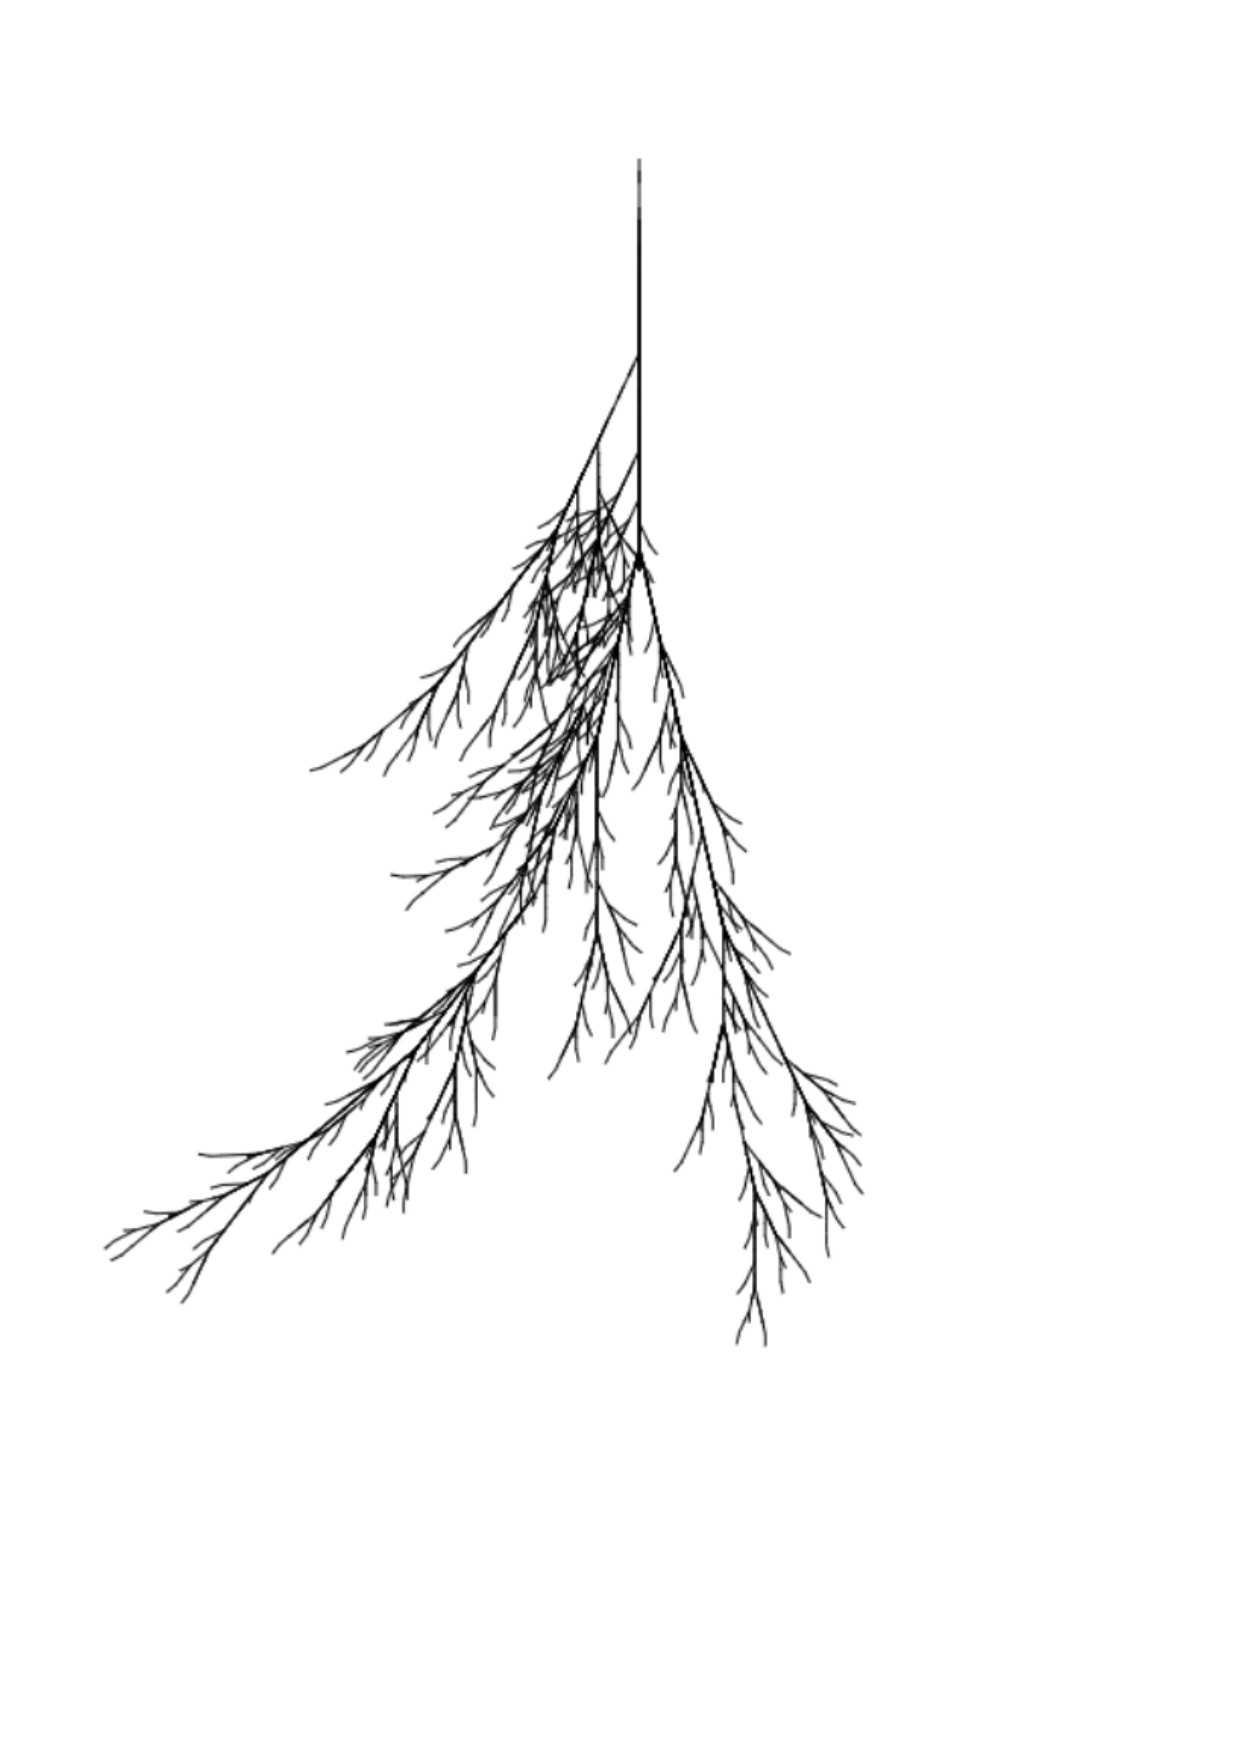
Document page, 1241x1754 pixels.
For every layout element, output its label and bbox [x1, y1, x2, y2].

picture [50, 118, 1185, 1403]
